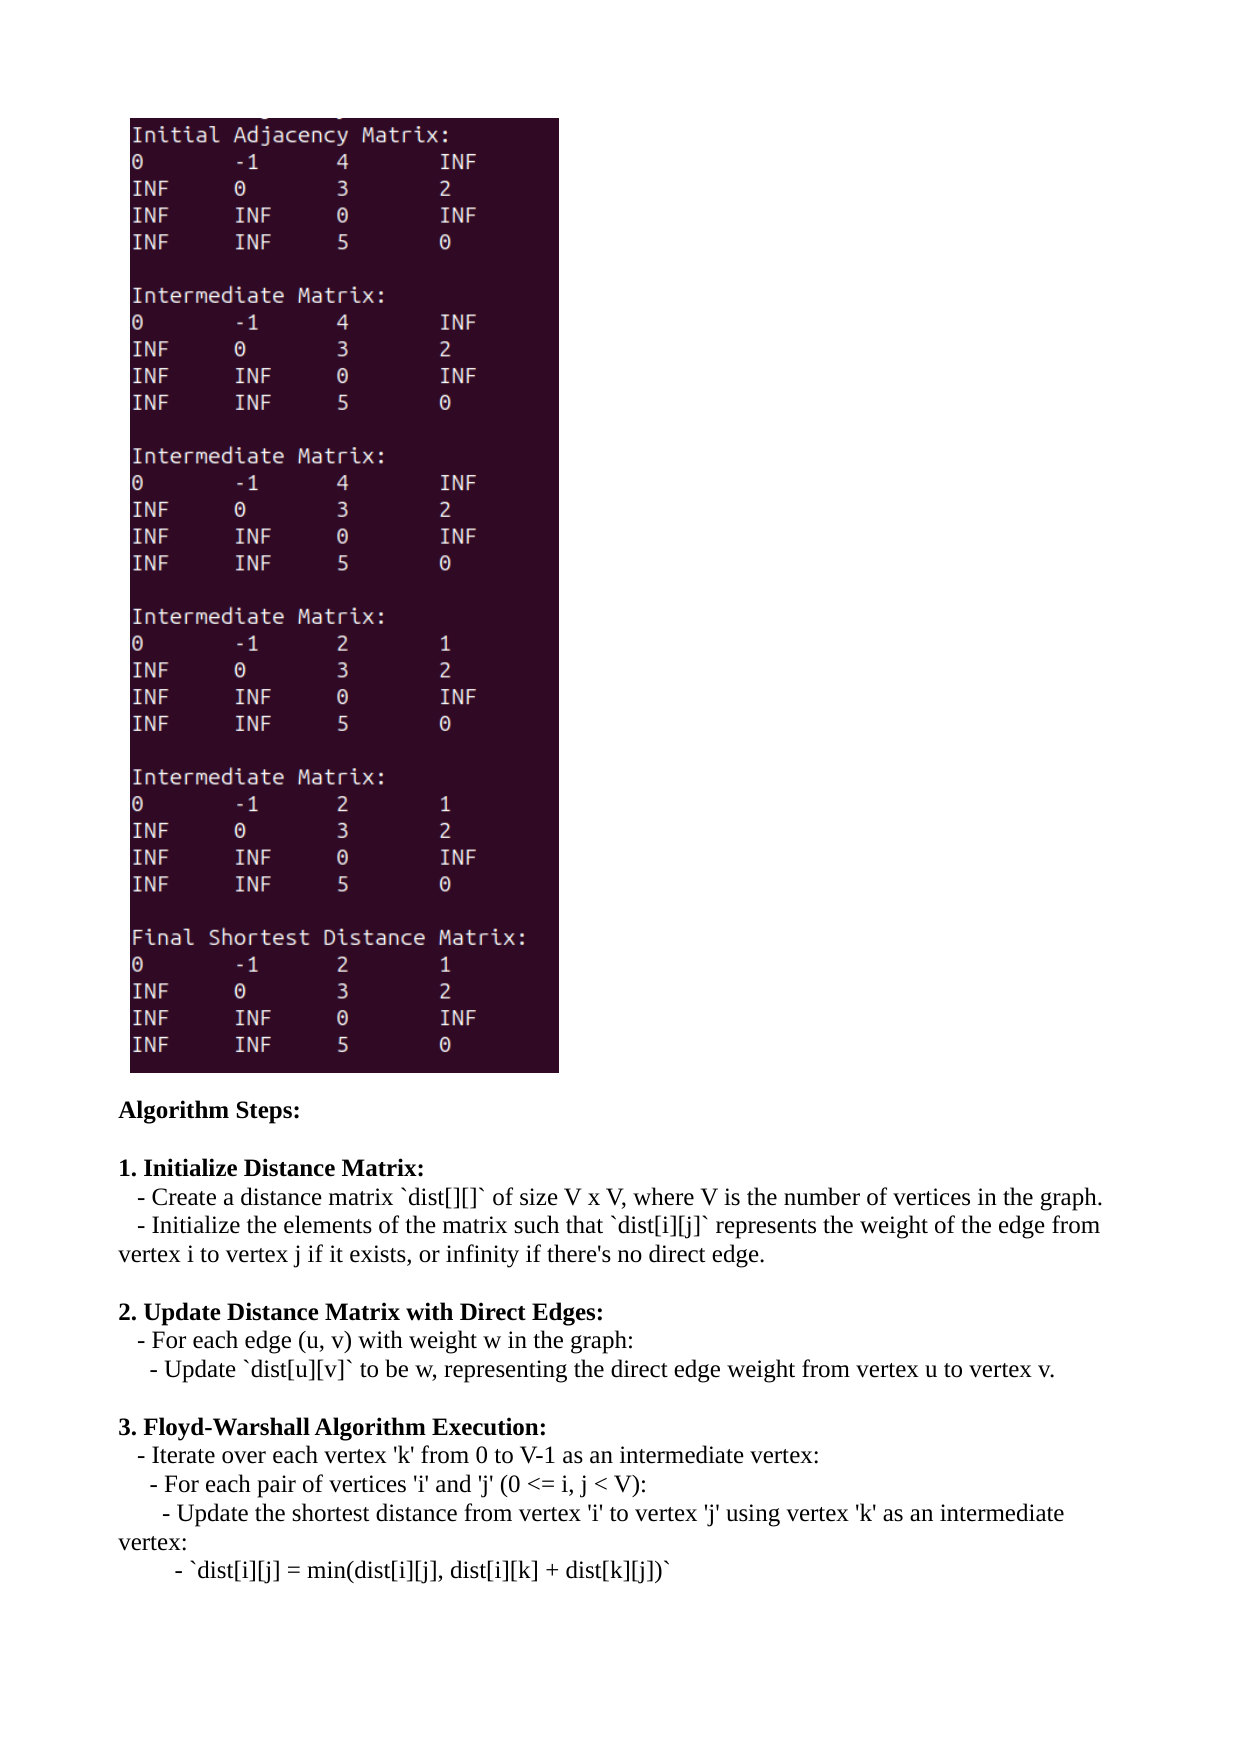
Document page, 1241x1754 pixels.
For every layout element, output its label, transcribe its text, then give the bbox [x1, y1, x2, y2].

text - Update the shortest distance from vertex 'i' to vertex 'j' using vertex 'k' as an intermediate vertex: [118, 1498, 1122, 1556]
text 2. Update Distance Matrix with Direct Edges: [118, 1297, 1122, 1326]
text 3. Floyd-Warshall Algorithm Execution: [118, 1412, 1122, 1441]
text Algorithm Steps: [118, 1096, 1122, 1124]
text - Update `dist[u][v]` to be w, representing the direct edge weight from vertex u to vertex v. [118, 1354, 1122, 1383]
text - `dist[i][j] = min(dist[i][j], dist[i][k] + dist[k][j])` [118, 1556, 1122, 1584]
text 1. Initialize Distance Matrix: [118, 1153, 1122, 1182]
text - Iterate over each vertex 'k' from 0 to V-1 as an intermediate vertex: [118, 1441, 1122, 1469]
text - For each edge (u, v) with weight w in the graph: [118, 1326, 1122, 1354]
picture [130, 118, 559, 1073]
text - Create a distance matrix `dist[][]` of size V x V, where V is the number of vertices in the graph. [118, 1182, 1122, 1211]
text - For each pair of vertices 'i' and 'j' (0 <= i, j < V): [118, 1469, 1122, 1498]
text - Initialize the elements of the matrix such that `dist[i][j]` represents the weight of the edge from vertex i to vertex j if it exists, or infinity if there's no direct edge. [118, 1211, 1122, 1268]
